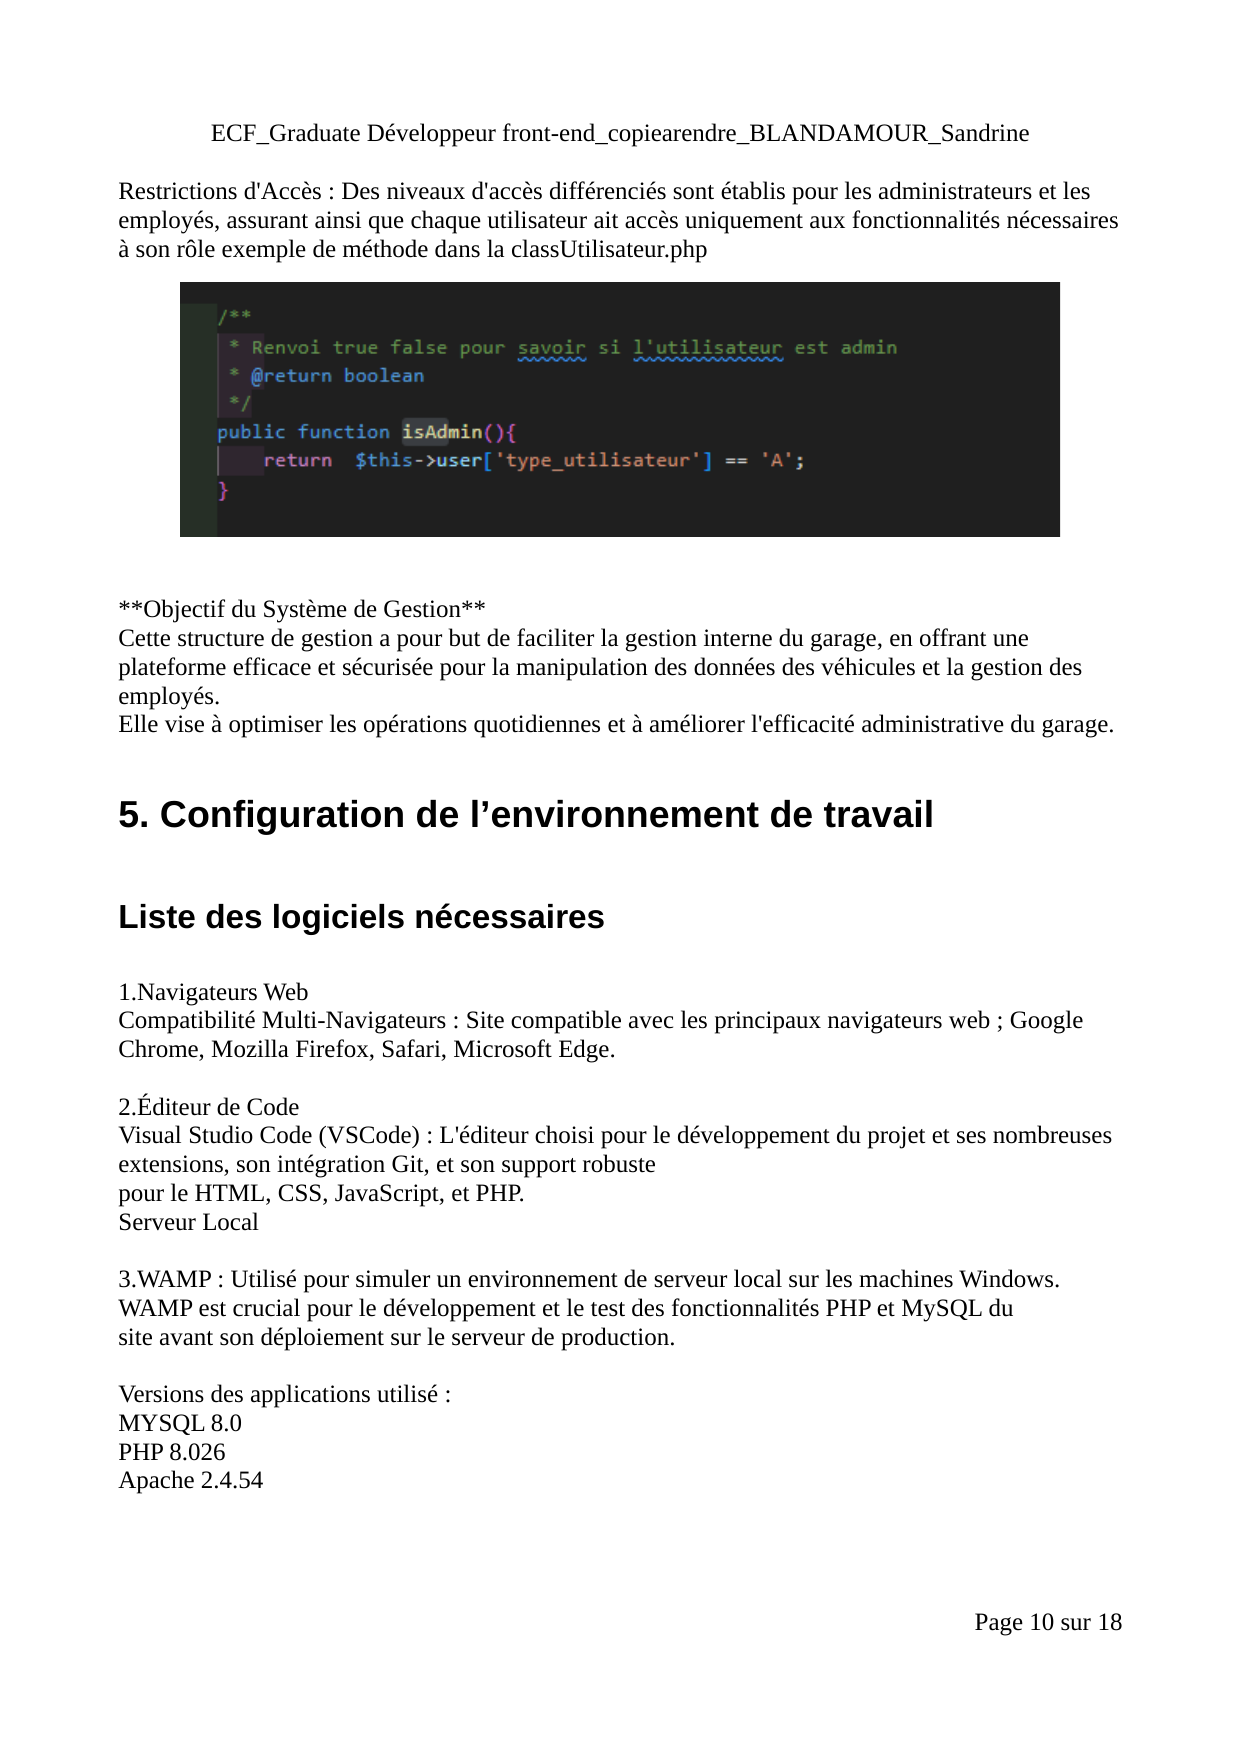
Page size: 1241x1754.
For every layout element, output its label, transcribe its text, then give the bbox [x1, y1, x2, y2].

text pour le HTML, CSS, JavaScript, et PHP. [118, 1178, 1122, 1207]
text 1.Navigateurs Web [118, 977, 1122, 1006]
text MYSQL 8.0 [118, 1408, 1122, 1437]
text Apache 2.4.54 [118, 1466, 1122, 1494]
text 2.Éditeur de Code [118, 1092, 1122, 1121]
text Serveur Local [118, 1207, 1122, 1236]
text site avant son déploiement sur le serveur de production. [118, 1322, 1122, 1351]
text Restrictions d'Accès : Des niveaux d'accès différenciés sont établis pour les administrateurs et les employés, assurant ainsi que chaque utilisateur ait accès uniquement aux fonctionnalités nécessaires à son rôle exemple de méthode dans la classUtilisateur.php [118, 176, 1122, 263]
text 3.WAMP : Utilisé pour simuler un environnement de serveur local sur les machines Windows. WAMP est crucial pour le développement et le test des fonctionnalités PHP et MySQL du [118, 1264, 1122, 1322]
text Visual Studio Code (VSCode) : L'éditeur choisi pour le développement du projet et ses nombreuses extensions, son intégration Git, et son support robuste [118, 1121, 1122, 1178]
text Cette structure de gestion a pour but de faciliter la gestion interne du garage, en offrant une plateforme efficace et sécurisée pour la manipulation des données des véhicules et la gestion des employés. [118, 623, 1122, 709]
subtitle Liste des logiciels nécessaires [118, 897, 1122, 936]
subtitle 5. Configuration de l’environnement de travail [118, 792, 1122, 835]
text **Objectif du Système de Gestion** [118, 594, 1122, 623]
picture [180, 282, 1060, 537]
text Versions des applications utilisé : [118, 1379, 1122, 1408]
text PHP 8.026 [118, 1437, 1122, 1466]
text Elle vise à optimiser les opérations quotidiennes et à améliorer l'efficacité administrative du garage. [118, 709, 1122, 738]
text Compatibilité Multi-Navigateurs : Site compatible avec les principaux navigateurs web ; Google Chrome, Mozilla Firefox, Safari, Microsoft Edge. [118, 1006, 1122, 1063]
